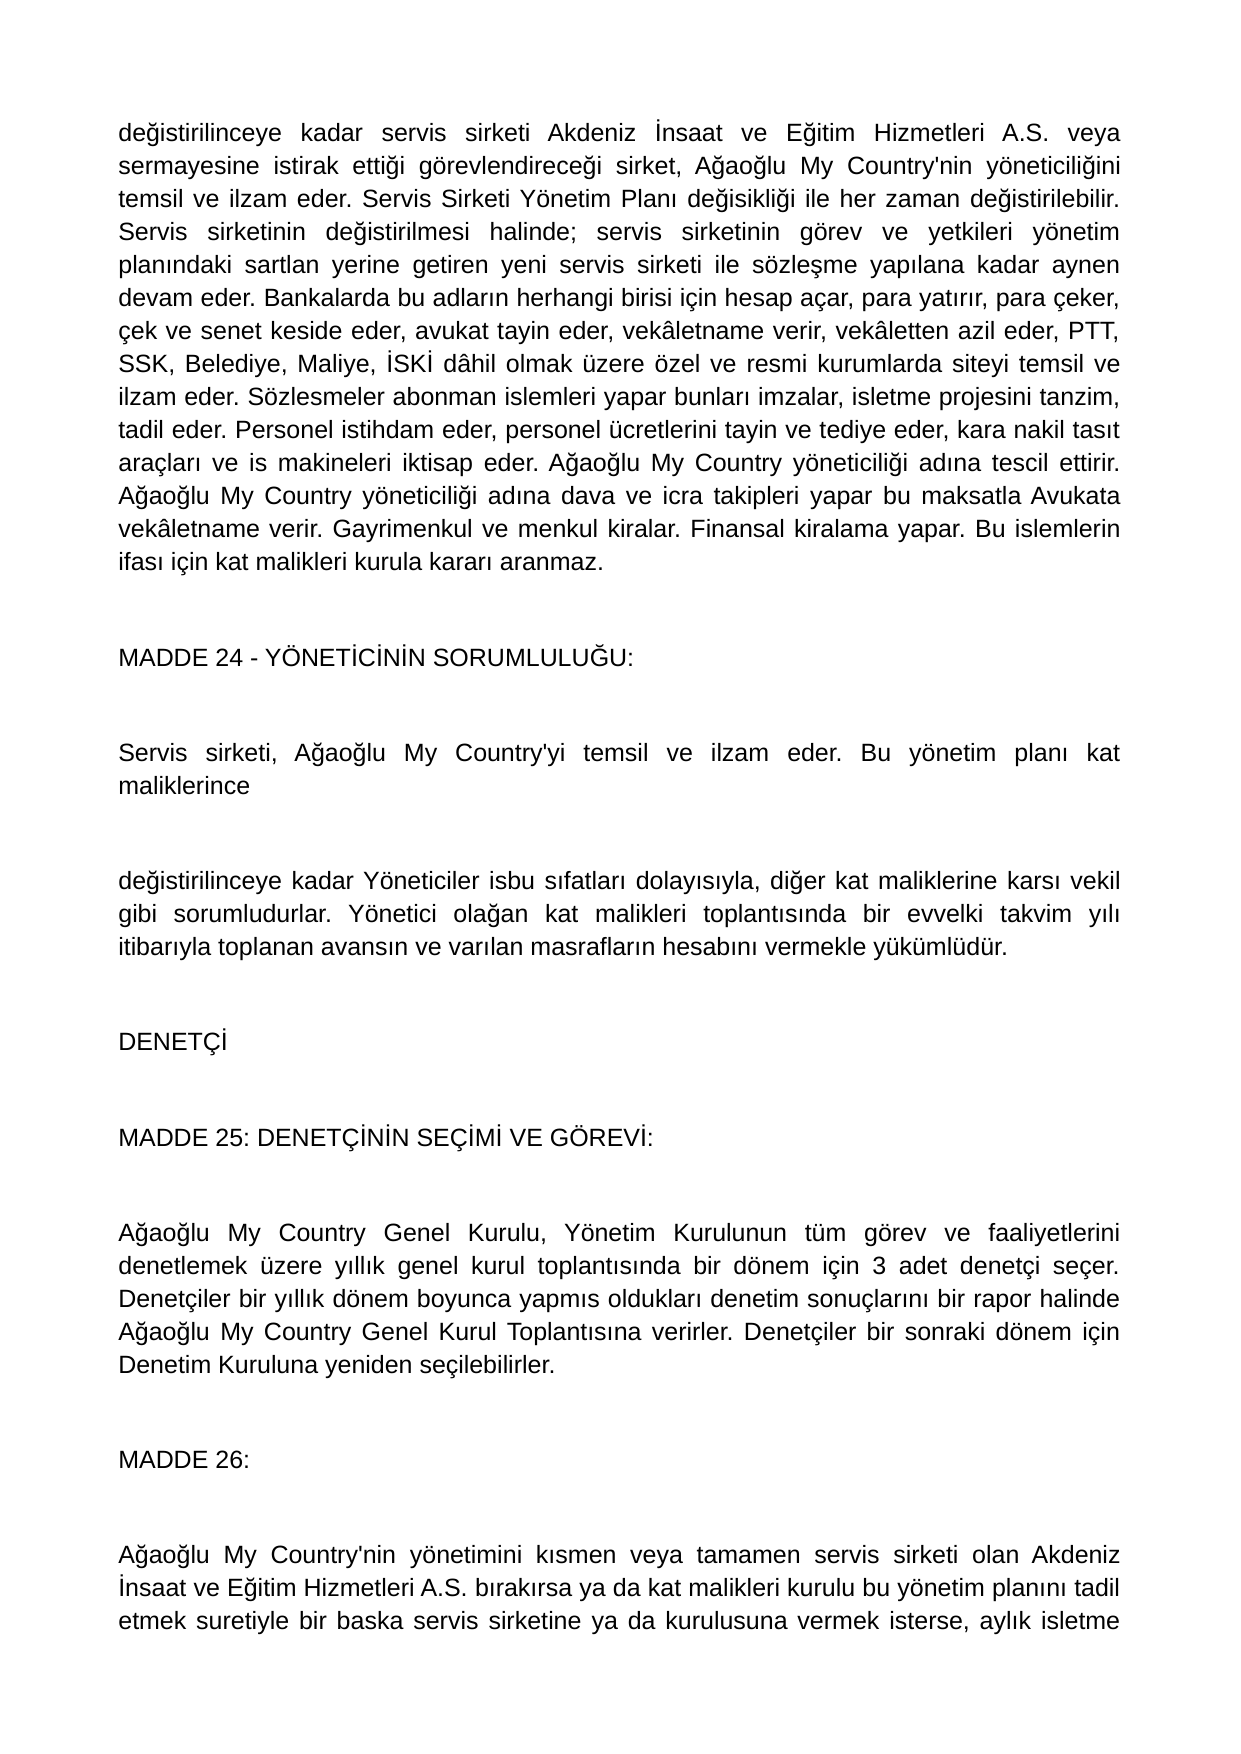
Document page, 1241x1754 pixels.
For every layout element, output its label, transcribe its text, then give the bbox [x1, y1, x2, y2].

text değistirilinceye kadar servis sirketi Akdeniz İnsaat ve Eğitim Hizmetleri A.S. veya sermayesine istirak ettiği görevlendireceği sirket, Ağaoğlu My Country'nin yöneticiliğini temsil ve ilzam eder. Servis Sirketi Yönetim Planı değisikliği ile her zaman değistirilebilir. Servis sirketinin değistirilmesi halinde; servis sirketinin görev ve yetkileri yönetim planındaki sartlan yerine getiren yeni servis sirketi ile sözleşme yapılana kadar aynen devam eder. Bankalarda bu adların herhangi birisi için hesap açar, para yatırır, para çeker, çek ve senet keside eder, avukat tayin eder, vekâletname verir, vekâletten azil eder, PTT, SSK, Belediye, Maliye, İSKİ dâhil olmak üzere özel ve resmi kurumlarda siteyi temsil ve ilzam eder. Sözlesmeler abonman islemleri yapar bunları imzalar, isletme projesini tanzim, tadil eder. Personel istihdam eder, personel ücretlerini tayin ve tediye eder, kara nakil tasıt araçları ve is makineleri iktisap eder. Ağaoğlu My Country yöneticiliği adına tescil ettirir. Ağaoğlu My Country yöneticiliği adına dava ve icra takipleri yapar bu maksatla Avukata vekâletname verir. Gayrimenkul ve menkul kiralar. Finansal kiralama yapar. Bu islemlerin ifası için kat malikleri kurula kararı aranmaz. [118, 118, 1122, 576]
text MADDE 25: DENETÇİNİN SEÇİMİ VE GÖREVİ: [118, 1122, 1122, 1151]
text Servis sirketi, Ağaoğlu My Country'yi temsil ve ilzam eder. Bu yönetim planı kat maliklerince [118, 738, 1122, 799]
text Ağaoğlu My Country Genel Kurulu, Yönetim Kurulunun tüm görev ve faaliyetlerini denetlemek üzere yıllık genel kurul toplantısında bir dönem için 3 adet denetçi seçer. Denetçiler bir yıllık dönem boyunca yapmıs oldukları denetim sonuçlarını bir rapor halinde Ağaoğlu My Country Genel Kurul Toplantısına verirler. Denetçiler bir sonraki dönem için Denetim Kuruluna yeniden seçilebilirler. [118, 1218, 1122, 1378]
text Ağaoğlu My Country'nin yönetimini kısmen veya tamamen servis sirketi olan Akdeniz İnsaat ve Eğitim Hizmetleri A.S. bırakırsa ya da kat malikleri kurulu bu yönetim planını tadil etmek suretiyle bir baska servis sirketine ya da kurulusuna vermek isterse, aylık isletme [118, 1540, 1122, 1635]
text MADDE 24 - YÖNETİCİNİN SORUMLULUĞU: [118, 643, 1122, 671]
text MADDE 26: [118, 1445, 1122, 1474]
text değistirilinceye kadar Yöneticiler isbu sıfatları dolayısıyla, diğer kat maliklerine karsı vekil gibi sorumludurlar. Yönetici olağan kat malikleri toplantısında bir evvelki takvim yılı itibarıyla toplanan avansın ve varılan masrafların hesabını vermekle yükümlüdür. [118, 866, 1122, 961]
text DENETÇİ [118, 1027, 1122, 1056]
